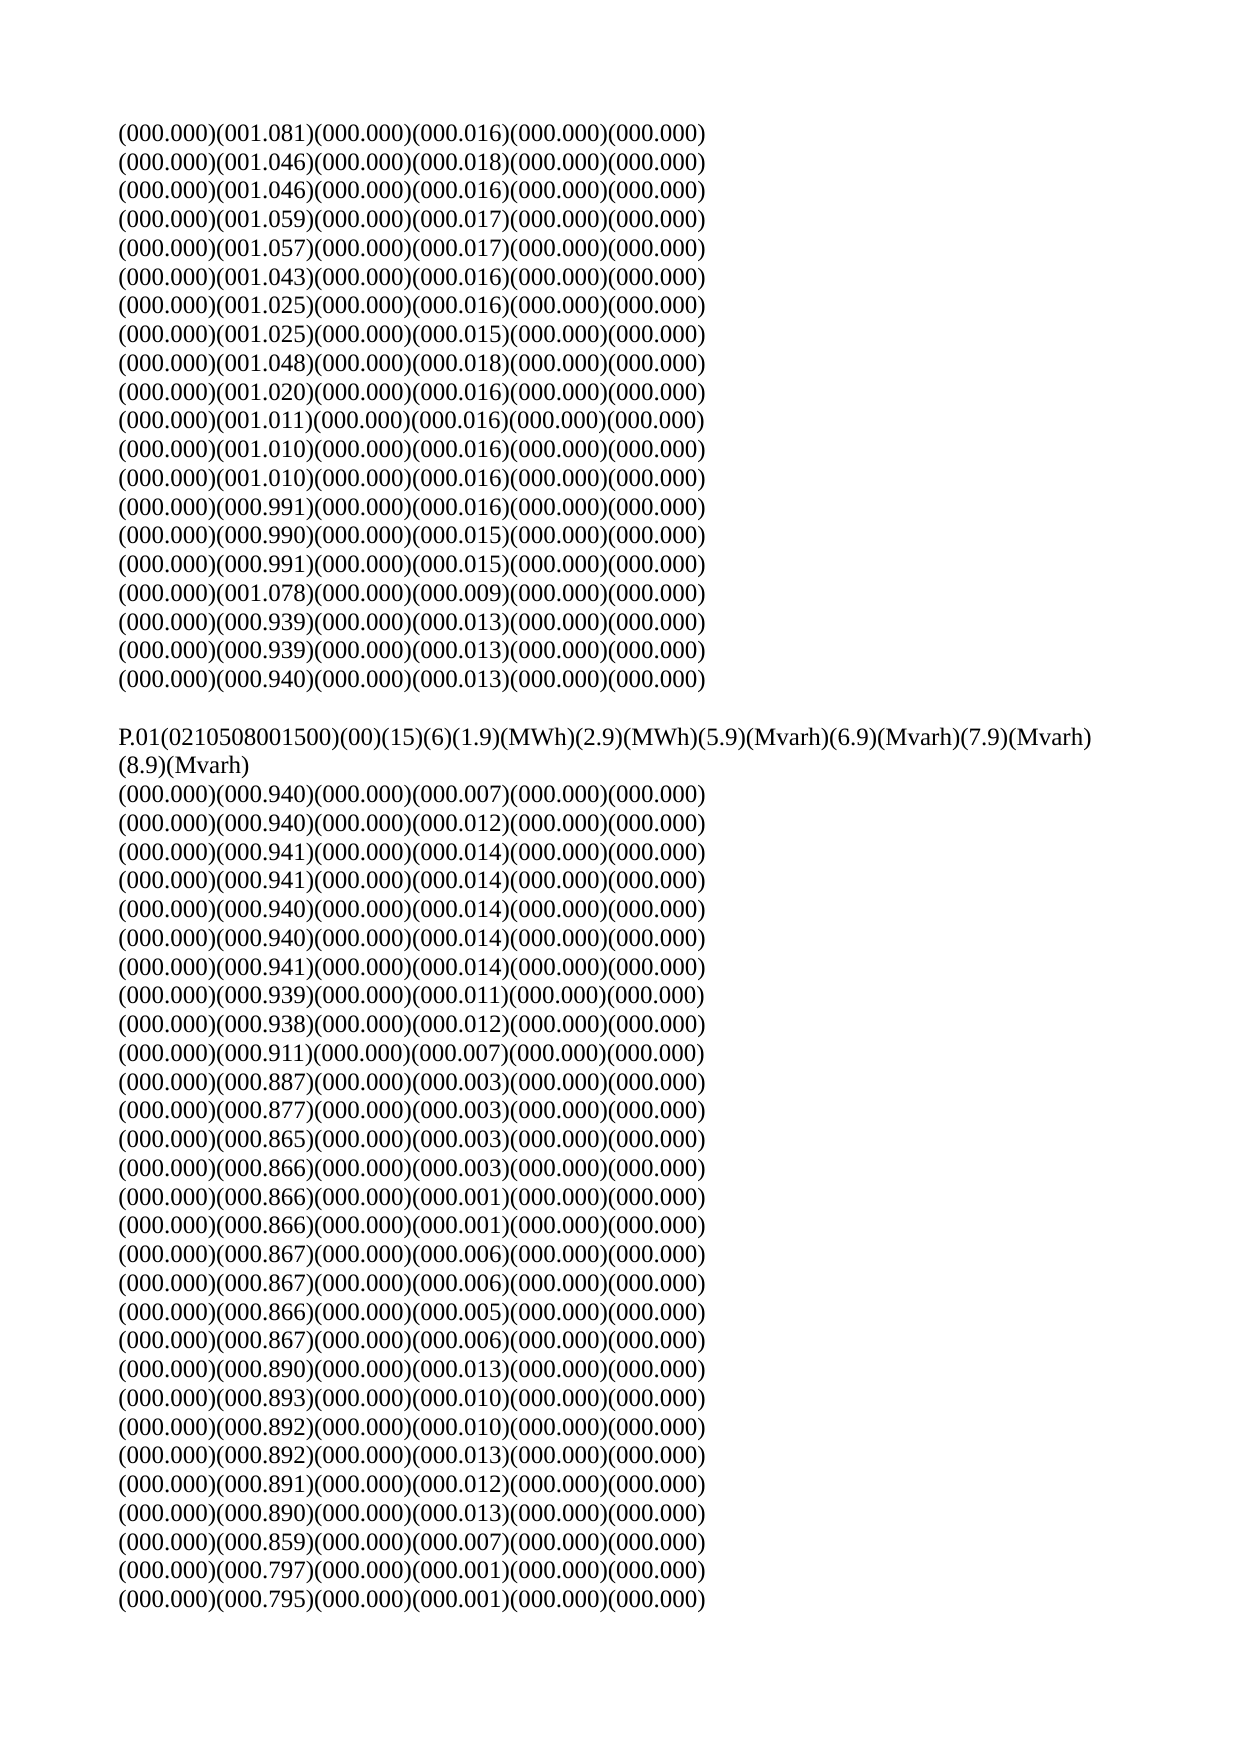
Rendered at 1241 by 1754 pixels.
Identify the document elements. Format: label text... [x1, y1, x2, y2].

text (000.000)(001.010)(000.000)(000.016)(000.000)(000.000) [118, 463, 1122, 492]
text (000.000)(001.025)(000.000)(000.016)(000.000)(000.000) [118, 291, 1122, 319]
text (000.000)(001.010)(000.000)(000.016)(000.000)(000.000) [118, 434, 1122, 463]
text (000.000)(000.911)(000.000)(000.007)(000.000)(000.000) [118, 1038, 1122, 1067]
text (000.000)(000.893)(000.000)(000.010)(000.000)(000.000) [118, 1383, 1122, 1412]
text (000.000)(000.940)(000.000)(000.012)(000.000)(000.000) [118, 808, 1122, 837]
text (000.000)(000.867)(000.000)(000.006)(000.000)(000.000) [118, 1239, 1122, 1268]
text (000.000)(000.991)(000.000)(000.016)(000.000)(000.000) [118, 492, 1122, 521]
text (000.000)(000.990)(000.000)(000.015)(000.000)(000.000) [118, 521, 1122, 549]
text (000.000)(000.939)(000.000)(000.011)(000.000)(000.000) [118, 981, 1122, 1009]
text (000.000)(000.891)(000.000)(000.012)(000.000)(000.000) [118, 1469, 1122, 1498]
text (000.000)(001.057)(000.000)(000.017)(000.000)(000.000) [118, 233, 1122, 262]
text (000.000)(000.991)(000.000)(000.015)(000.000)(000.000) [118, 549, 1122, 578]
text (000.000)(000.940)(000.000)(000.007)(000.000)(000.000) [118, 779, 1122, 808]
text (000.000)(000.939)(000.000)(000.013)(000.000)(000.000) [118, 636, 1122, 664]
text (000.000)(000.795)(000.000)(000.001)(000.000)(000.000) [118, 1584, 1122, 1613]
text (000.000)(000.866)(000.000)(000.005)(000.000)(000.000) [118, 1297, 1122, 1326]
text (000.000)(000.890)(000.000)(000.013)(000.000)(000.000) [118, 1354, 1122, 1383]
text (000.000)(001.059)(000.000)(000.017)(000.000)(000.000) [118, 204, 1122, 233]
text (000.000)(001.046)(000.000)(000.018)(000.000)(000.000) [118, 147, 1122, 176]
text (000.000)(000.867)(000.000)(000.006)(000.000)(000.000) [118, 1326, 1122, 1354]
text (000.000)(000.939)(000.000)(000.013)(000.000)(000.000) [118, 607, 1122, 636]
text (000.000)(001.043)(000.000)(000.016)(000.000)(000.000) [118, 262, 1122, 291]
text (000.000)(000.941)(000.000)(000.014)(000.000)(000.000) [118, 866, 1122, 894]
text (000.000)(000.866)(000.000)(000.003)(000.000)(000.000) [118, 1153, 1122, 1182]
text (000.000)(000.940)(000.000)(000.014)(000.000)(000.000) [118, 894, 1122, 923]
text (000.000)(001.078)(000.000)(000.009)(000.000)(000.000) [118, 578, 1122, 607]
text (000.000)(001.025)(000.000)(000.015)(000.000)(000.000) [118, 319, 1122, 348]
text (000.000)(000.859)(000.000)(000.007)(000.000)(000.000) [118, 1527, 1122, 1556]
text (000.000)(000.938)(000.000)(000.012)(000.000)(000.000) [118, 1009, 1122, 1038]
text (000.000)(000.892)(000.000)(000.010)(000.000)(000.000) [118, 1412, 1122, 1441]
text P.01(0210508001500)(00)(15)(6)(1.9)(MWh)(2.9)(MWh)(5.9)(Mvarh)(6.9)(Mvarh)(7.9)(Mvarh)(8.9)(Mvarh) [118, 722, 1122, 779]
text (000.000)(000.940)(000.000)(000.013)(000.000)(000.000) [118, 664, 1122, 693]
text (000.000)(000.865)(000.000)(000.003)(000.000)(000.000) [118, 1124, 1122, 1153]
text (000.000)(000.867)(000.000)(000.006)(000.000)(000.000) [118, 1268, 1122, 1297]
text (000.000)(001.020)(000.000)(000.016)(000.000)(000.000) [118, 377, 1122, 406]
text (000.000)(000.866)(000.000)(000.001)(000.000)(000.000) [118, 1182, 1122, 1211]
text (000.000)(001.011)(000.000)(000.016)(000.000)(000.000) [118, 406, 1122, 434]
text (000.000)(001.048)(000.000)(000.018)(000.000)(000.000) [118, 348, 1122, 377]
text (000.000)(000.797)(000.000)(000.001)(000.000)(000.000) [118, 1556, 1122, 1584]
text (000.000)(000.941)(000.000)(000.014)(000.000)(000.000) [118, 952, 1122, 981]
text (000.000)(000.877)(000.000)(000.003)(000.000)(000.000) [118, 1096, 1122, 1124]
text (000.000)(000.887)(000.000)(000.003)(000.000)(000.000) [118, 1067, 1122, 1096]
text (000.000)(000.941)(000.000)(000.014)(000.000)(000.000) [118, 837, 1122, 866]
text (000.000)(001.046)(000.000)(000.016)(000.000)(000.000) [118, 176, 1122, 204]
text (000.000)(001.081)(000.000)(000.016)(000.000)(000.000) [118, 118, 1122, 147]
text (000.000)(000.866)(000.000)(000.001)(000.000)(000.000) [118, 1211, 1122, 1239]
text (000.000)(000.892)(000.000)(000.013)(000.000)(000.000) [118, 1441, 1122, 1469]
text (000.000)(000.890)(000.000)(000.013)(000.000)(000.000) [118, 1498, 1122, 1527]
text (000.000)(000.940)(000.000)(000.014)(000.000)(000.000) [118, 923, 1122, 952]
